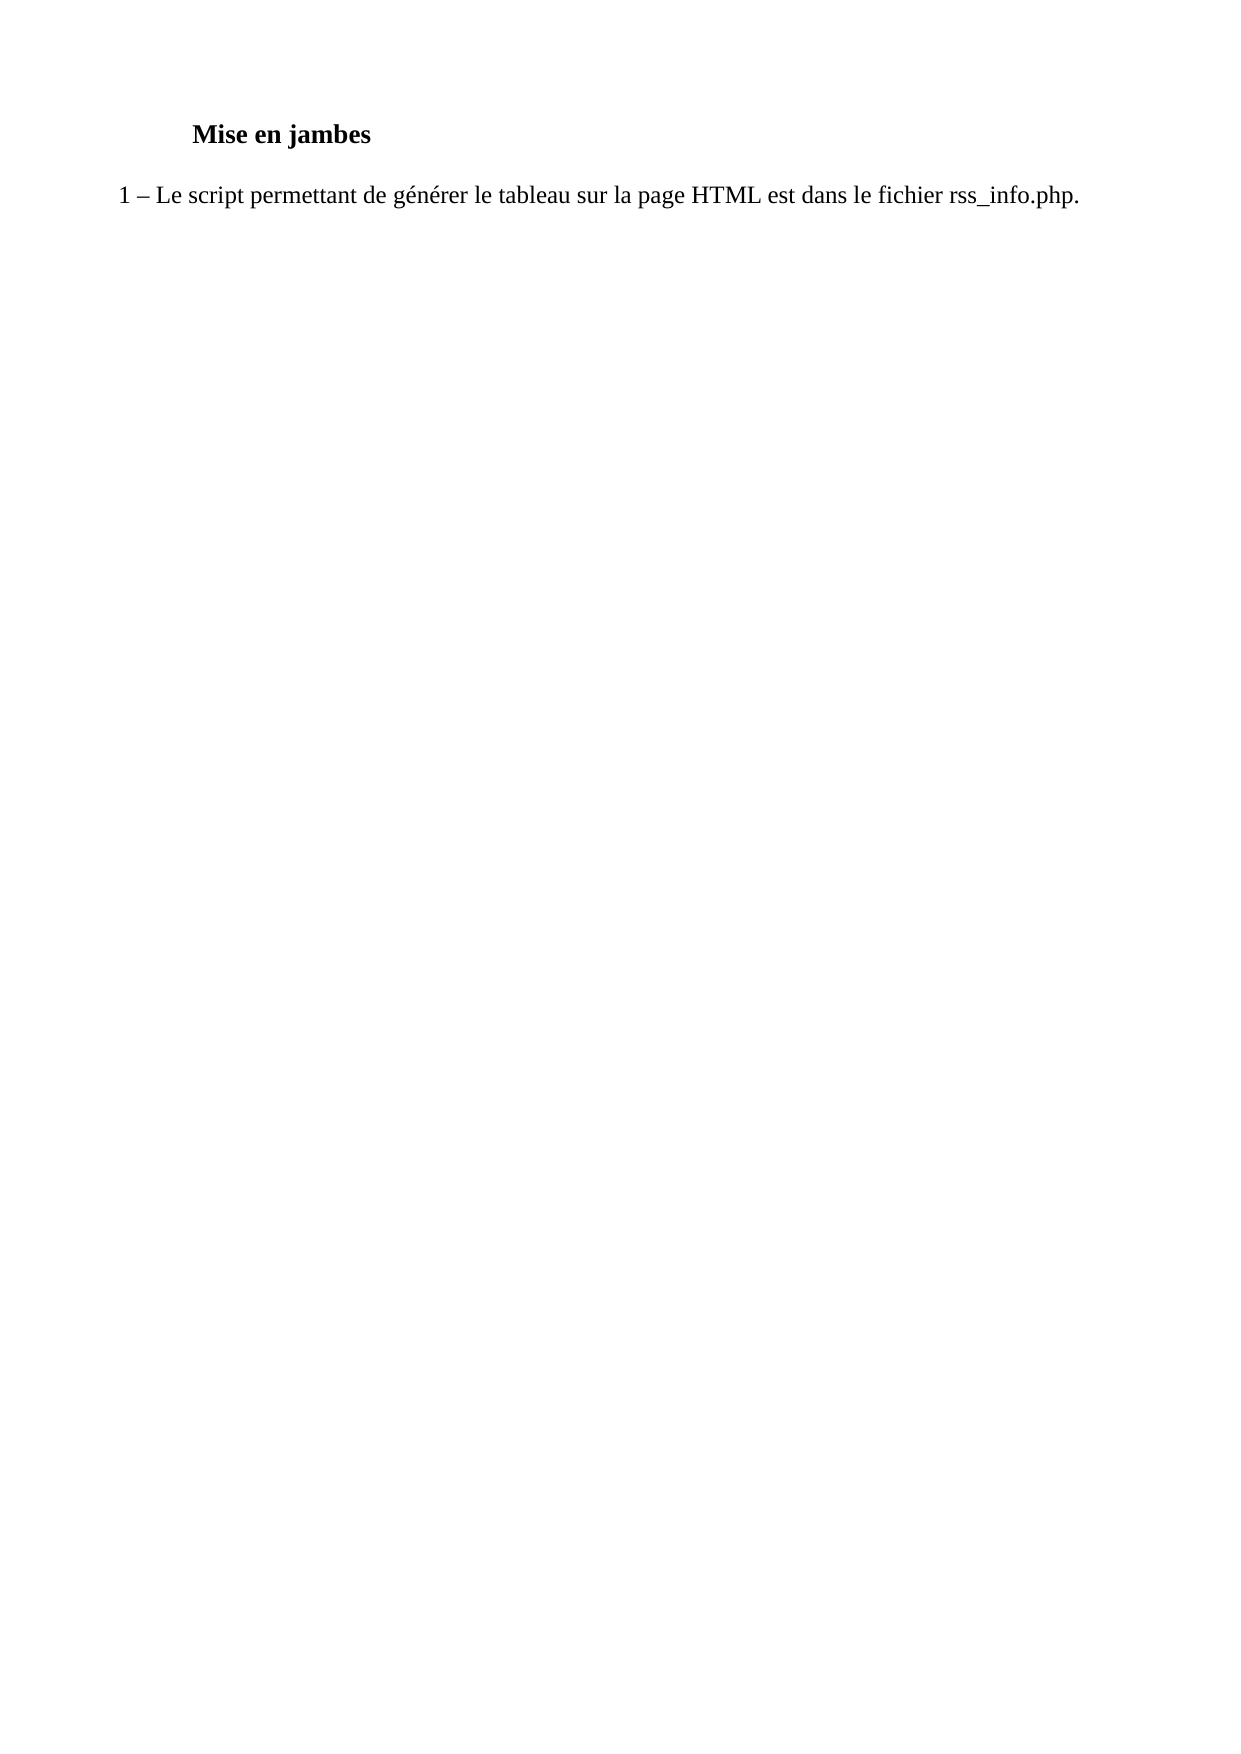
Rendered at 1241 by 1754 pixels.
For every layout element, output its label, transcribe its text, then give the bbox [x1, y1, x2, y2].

text Mise en jambes [118, 118, 1122, 149]
text 1 – Le script permettant de générer le tableau sur la page HTML est dans le fichier rss_info.php. [118, 180, 1122, 209]
